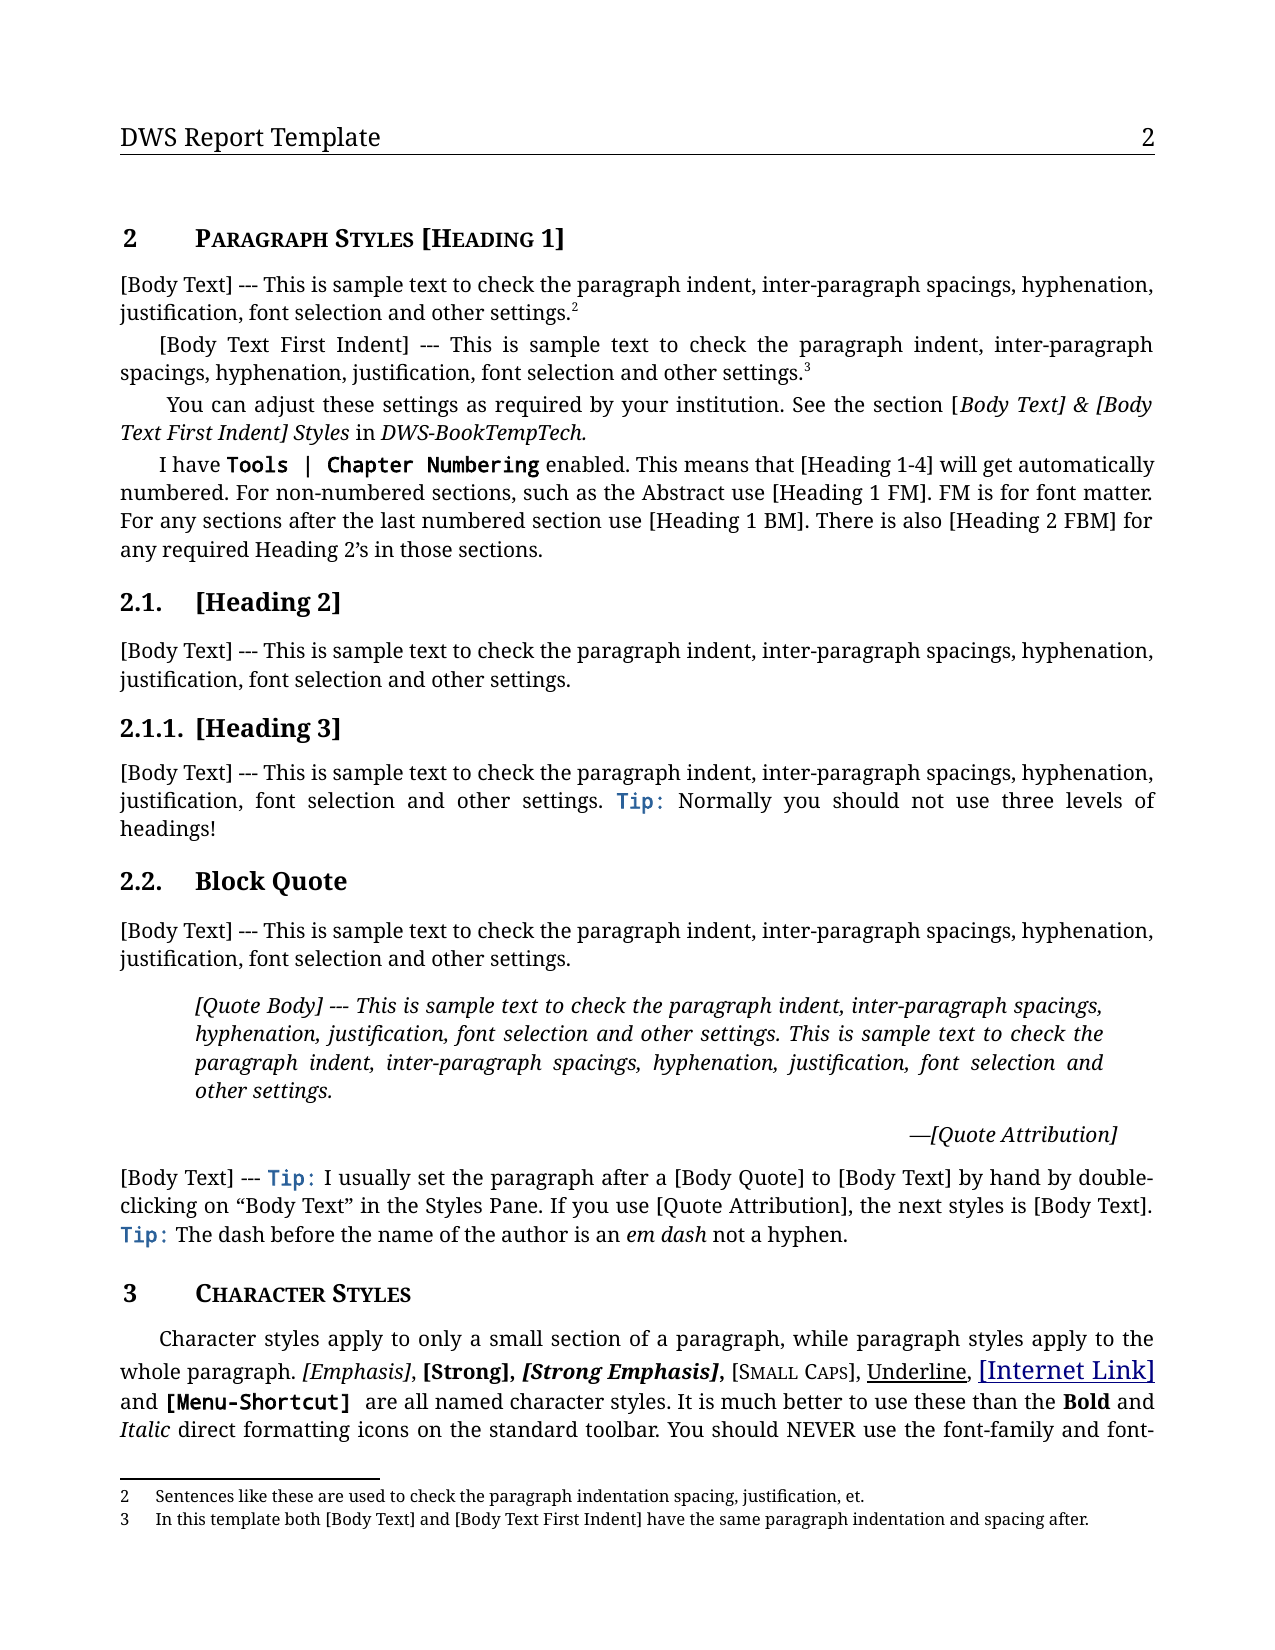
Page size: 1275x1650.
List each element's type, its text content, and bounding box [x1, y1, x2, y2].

text —[Quote Attribution] [179, 1120, 1119, 1148]
text [Body Text] --- This is sample text to check the paragraph indent, inter-paragraph spacings, hyphenation, justification, font selection and other settings. [120, 270, 1155, 327]
text I have Tools | Chapter Numbering enabled. This means that [Heading 1-4] will get automatically numbered. For non-numbered sections, such as the Abstract use [Heading 1 FM]. FM is for font matter. For any sections after the last numbered section use [Heading 1 BM]. There is also [Heading 2 FBM] for any required Heading 2’s in those sections. [120, 450, 1155, 563]
subtitle Character Styles [120, 1272, 1155, 1312]
subtitle [Heading 2] [120, 584, 1155, 618]
subtitle [Heading 3] [120, 711, 1155, 745]
text [Body Text First Indent] --- This is sample text to check the paragraph indent, inter-paragraph spacings, hyphenation, justification, font selection and other settings. [120, 330, 1155, 387]
text Sentences like these are used to check the paragraph indentation spacing, justification, et. [120, 1484, 1155, 1507]
text Character styles apply to only a small section of a paragraph, while paragraph styles apply to the whole paragraph. [Emphasis], [Strong], [Strong Emphasis], [Small Caps], Underline, [Internet Link] and [Menu-Shortcut] are all named character styles. It is much better to use these than the Bold and Italic direct formatting icons on the standard toolbar. You should NEVER use the font-family and font- [120, 1324, 1155, 1444]
text [Body Text] --- This is sample text to check the paragraph indent, inter-paragraph spacings, hyphenation, justification, font selection and other settings. [120, 916, 1155, 973]
text [Quote Body] --- This is sample text to check the paragraph indent, inter-paragraph spacings, hyphenation, justification, font selection and other settings. This is sample text to check the paragraph indent, inter-paragraph spacings, hyphenation, justification, font selection and other settings. [195, 991, 1107, 1105]
text [Body Text] --- This is sample text to check the paragraph indent, inter-paragraph spacings, hyphenation, justification, font selection and other settings. Tip: Normally you should not use three levels of headings! [120, 758, 1155, 843]
subtitle Block Quote [120, 864, 1155, 898]
subtitle Paragraph Styles [Heading 1] [120, 218, 1155, 258]
text [Body Text] --- Tip: I usually set the paragraph after a [Body Quote] to [Body Text] by hand by double-clicking on “Body Text” in the Styles Pane. If you use [Quote Attribution], the next styles is [Body Text]. Tip: The dash before the name of the author is an em dash not a hyphen. [120, 1163, 1155, 1248]
text You can adjust these settings as required by your institution. See the section [Body Text] & [Body Text First Indent] Styles in DWS-BookTempTech. [120, 390, 1155, 447]
text [Body Text] --- This is sample text to check the paragraph indent, inter-paragraph spacings, hyphenation, justification, font selection and other settings. [120, 637, 1155, 693]
text In this template both [Body Text] and [Body Text First Indent] have the same paragraph indentation and spacing after. [120, 1507, 1155, 1530]
